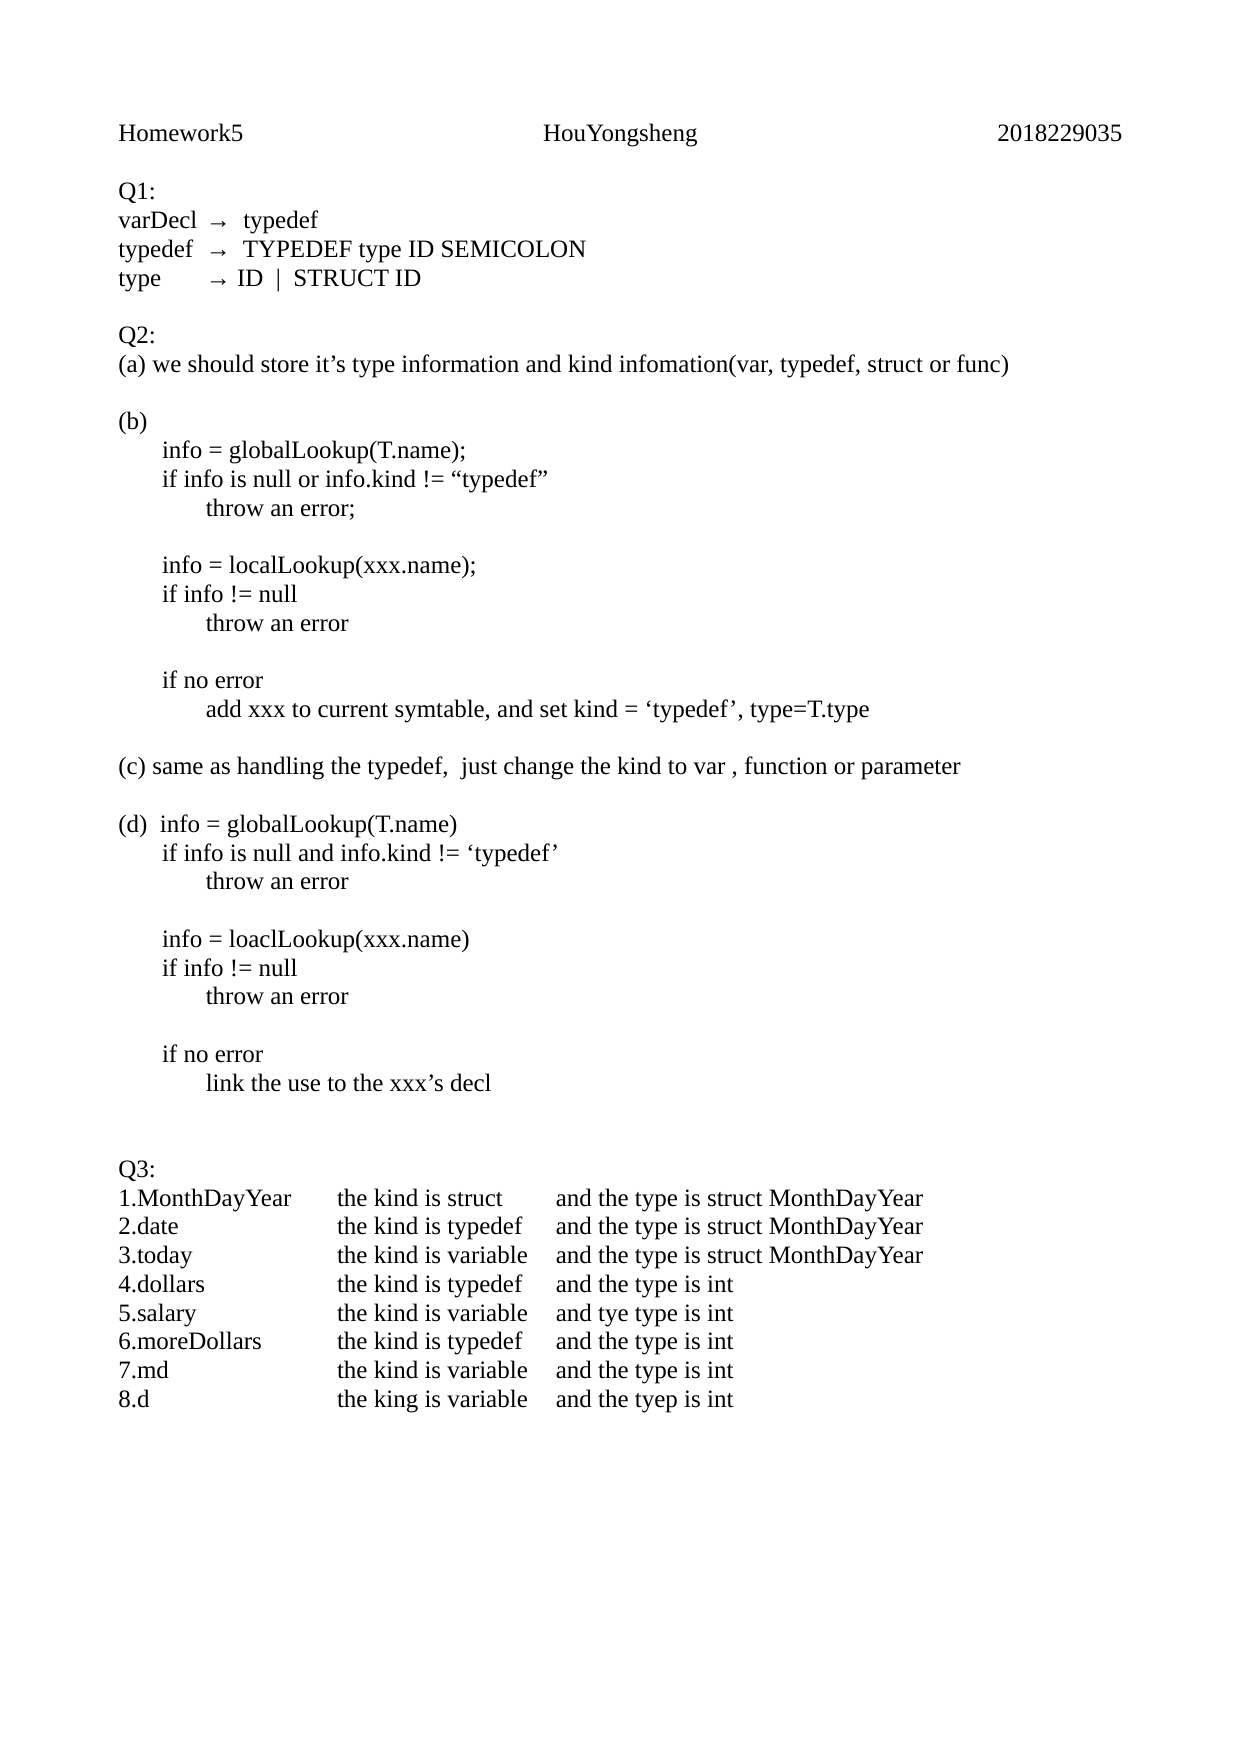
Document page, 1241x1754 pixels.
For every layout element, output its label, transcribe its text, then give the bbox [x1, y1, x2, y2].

text Q3: [118, 1154, 1122, 1183]
text info = localLookup(xxx.name); [118, 550, 1122, 579]
text type → ID | STRUCT ID [118, 263, 1122, 291]
text link the use to the xxx’s decl [118, 1068, 1122, 1096]
text if info is null and info.kind != ‘typedef’ [118, 838, 1122, 866]
text Q2: [118, 320, 1122, 349]
text throw an error [118, 608, 1122, 636]
text varDecl → typedef [118, 205, 1122, 234]
text 5.salary the kind is variable and tye type is int [118, 1298, 1122, 1326]
text if info is null or info.kind != “typedef” [118, 464, 1122, 493]
text throw an error; [118, 493, 1122, 521]
text 8.d the king is variable and the tyep is int [118, 1384, 1122, 1413]
text (b) [118, 406, 1122, 435]
text if info != null [118, 579, 1122, 608]
text 2.date the kind is typedef and the type is struct MonthDayYear [118, 1211, 1122, 1240]
text 3.today the kind is variable and the type is struct MonthDayYear [118, 1240, 1122, 1269]
text typedef → TYPEDEF type ID SEMICOLON [118, 234, 1122, 263]
text info = loaclLookup(xxx.name) [118, 924, 1122, 953]
text Q1: [118, 176, 1122, 205]
text 1.MonthDayYear the kind is struct and the type is struct MonthDayYear [118, 1183, 1122, 1211]
text throw an error [118, 981, 1122, 1010]
text (d) info = globalLookup(T.name) [118, 809, 1122, 838]
text 4.dollars the kind is typedef and the type is int [118, 1269, 1122, 1298]
text throw an error [118, 866, 1122, 895]
text if no error [118, 665, 1122, 694]
text add xxx to current symtable, and set kind = ‘typedef’, type=T.type [118, 694, 1122, 723]
text 7.md the kind is variable and the type is int [118, 1355, 1122, 1384]
text if info != null [118, 953, 1122, 981]
text (a) we should store it’s type information and kind infomation(var, typedef, struct or func) [118, 349, 1122, 378]
text info = globalLookup(T.name); [118, 435, 1122, 464]
text if no error [118, 1039, 1122, 1068]
text 6.moreDollars the kind is typedef and the type is int [118, 1326, 1122, 1355]
text (c) same as handling the typedef, just change the kind to var , function or parameter [118, 751, 1122, 780]
